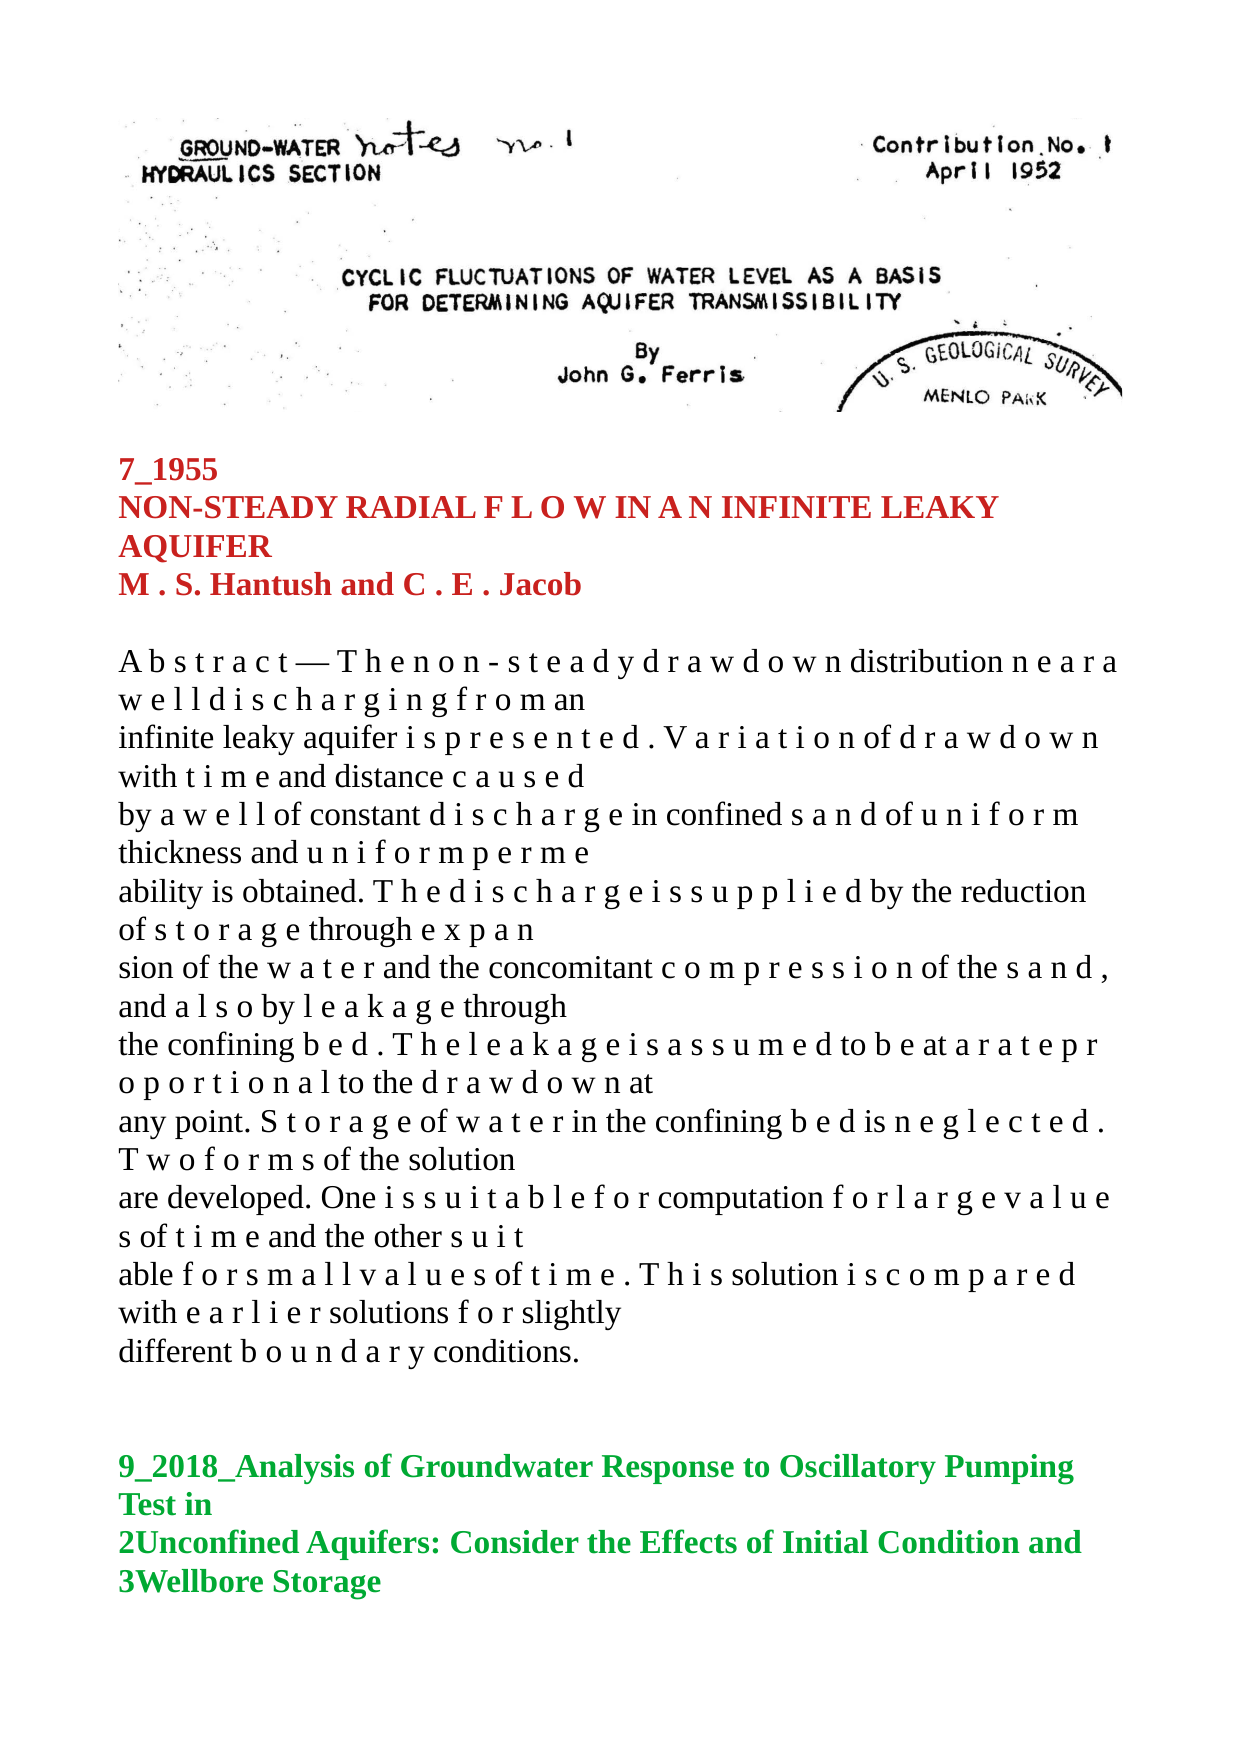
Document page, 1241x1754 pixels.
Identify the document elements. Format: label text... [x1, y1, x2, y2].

text able f o r s m a l l v a l u e s of t i m e . T h i s solution i s c o m p a r e d with e a r l i e r solutions f o r slightly [118, 1254, 1122, 1331]
text 9_2018_Analysis of Groundwater Response to Oscillatory Pumping Test in [118, 1446, 1122, 1523]
text sion of the w a t e r and the concomitant c o m p r e s s i o n of the s a n d , and a l s o by l e a k a g e through [118, 948, 1122, 1024]
text M . S. Hantush and C . E . Jacob [118, 564, 1122, 603]
text ability is obtained. T h e d i s c h a r g e i s s u p p l i e d by the reduction of s t o r a g e through e x p a n ­ [118, 871, 1122, 948]
text NON-STEADY RADIAL F L O W IN A N INFINITE LEAKY AQUIFER [118, 488, 1122, 564]
text different b o u n d a r y conditions. [118, 1331, 1122, 1369]
picture [118, 118, 1123, 412]
text A b s t r a c t — T h e n o n - s t e a d y d r a w d o w n distribution n e a r a w e l l d i s c h a r g i n g f r o m an [118, 641, 1122, 718]
text by a w e l l of constant d i s c h a r g e in confined s a n d of u n i f o r m thickness and u n i f o r m p e r m e ­ [118, 794, 1122, 871]
text 2Unconfined Aquifers: Consider the Effects of Initial Condition and [118, 1523, 1122, 1561]
text infinite leaky aquifer i s p r e s e n t e d . V a r i a t i o n of d r a w d o w n with t i m e and distance c a u s e d [118, 718, 1122, 794]
text 3Wellbore Storage [118, 1561, 1122, 1599]
text are developed. One i s s u i t a b l e f o r computation f o r l a r g e v a l u e s of t i m e and the other s u i t ­ [118, 1178, 1122, 1254]
text any point. S t o r a g e of w a t e r in the confining b e d is n e g l e c t e d . T w o f o r m s of the solution [118, 1101, 1122, 1178]
text the confining b e d . T h e l e a k a g e i s a s s u m e d to b e at a r a t e p r o p o r t i o n a l to the d r a w d o w n at [118, 1024, 1122, 1101]
text 7_1955 [118, 449, 1122, 488]
